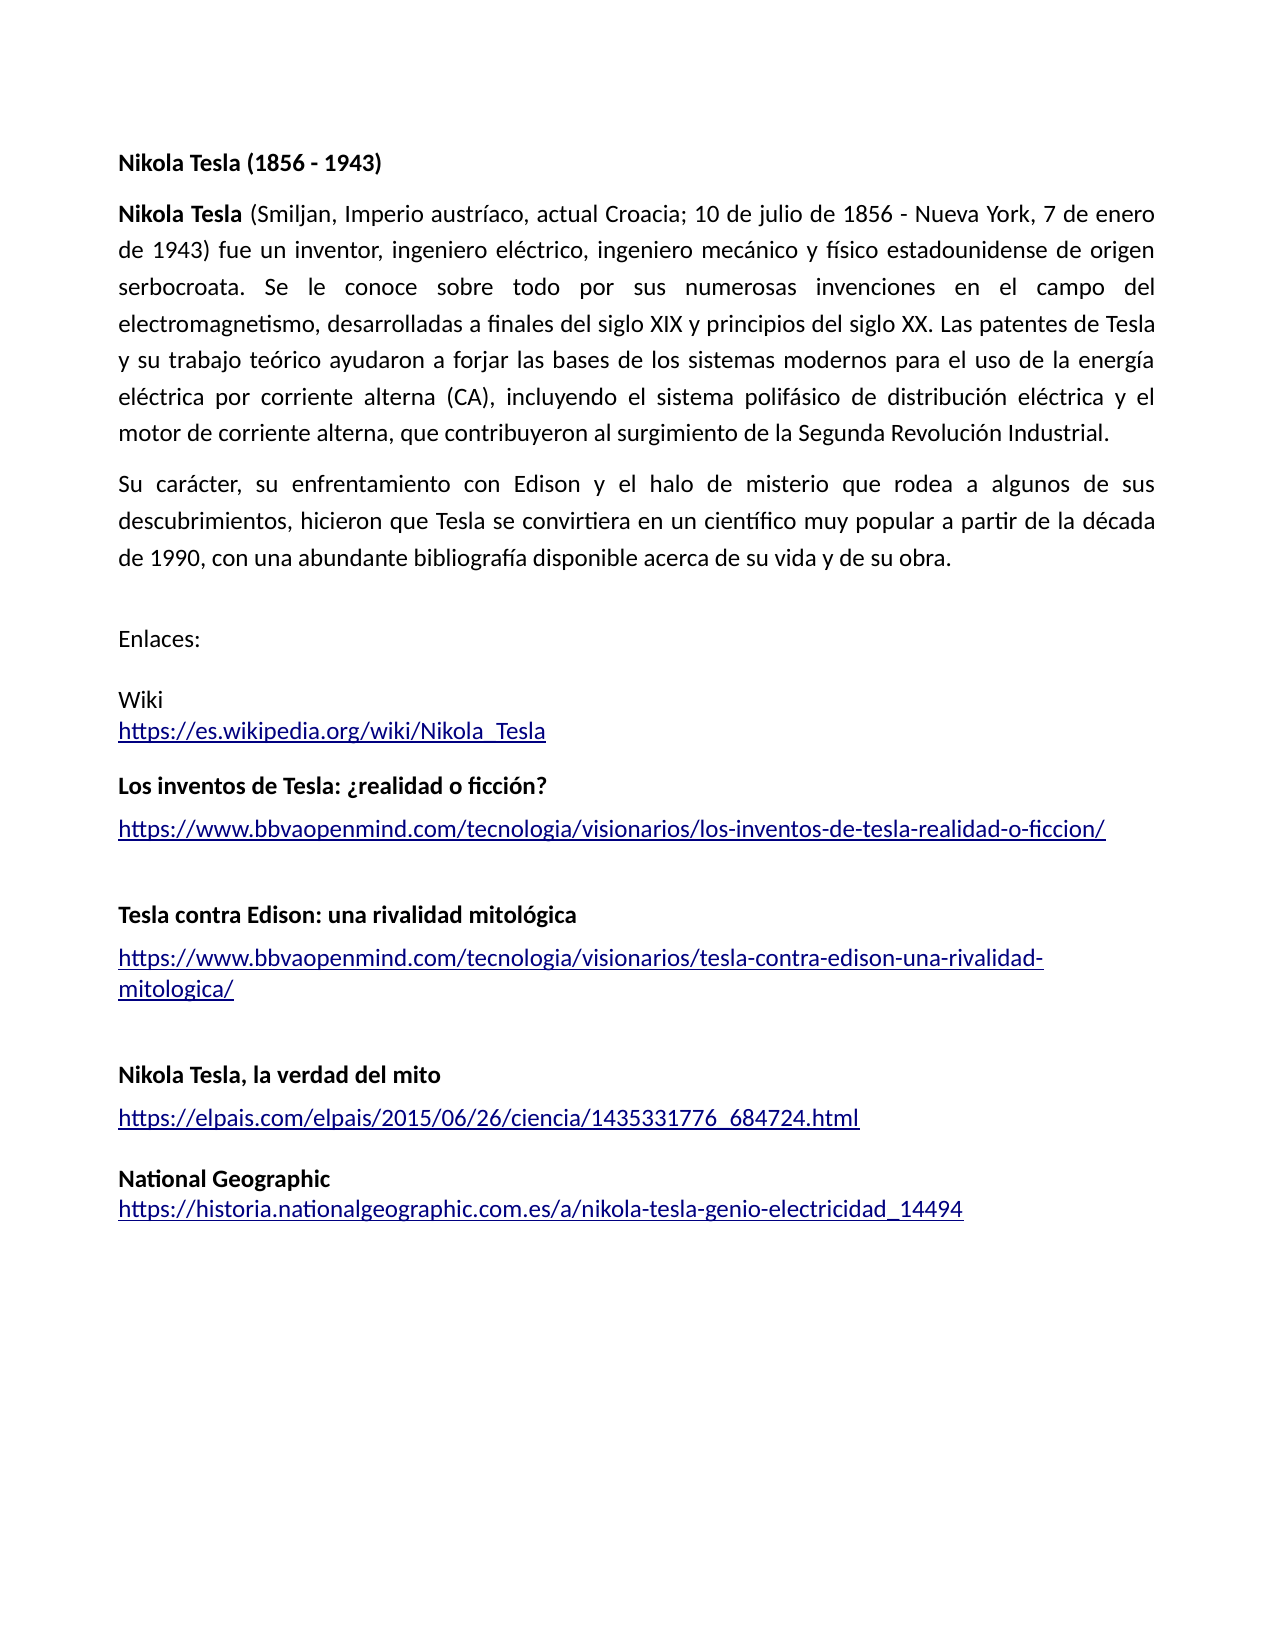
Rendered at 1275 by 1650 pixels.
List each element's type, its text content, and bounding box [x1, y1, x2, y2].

text Enlaces: [118, 623, 1157, 654]
text National Geographic [118, 1163, 1157, 1194]
text Wiki [118, 684, 1157, 715]
text https://www.bbvaopenmind.com/tecnologia/visionarios/tesla-contra-edison-una-rivalidad-mitologica/ [118, 942, 1157, 1003]
text https://es.wikipedia.org/wiki/Nikola_Tesla [118, 715, 1157, 745]
text https://elpais.com/elpais/2015/06/26/ciencia/1435331776_684724.html [118, 1102, 1157, 1133]
subtitle Los inventos de Tesla: ¿realidad o ficción? [118, 770, 1157, 801]
subtitle Nikola Tesla, la verdad del mito [118, 1059, 1157, 1089]
text Su carácter, su enfrentamiento con Edison y el halo de misterio que rodea a algunos de sus descubrimientos, hicieron que Tesla se convirtiera en un científico muy popular a partir de la década de 1990, con una abundante bibliografía disponible acerca de su vida y de su obra. [118, 468, 1157, 572]
subtitle Tesla contra Edison: una rivalidad mitológica [118, 899, 1157, 930]
text https://historia.nationalgeographic.com.es/a/nikola-tesla-genio-electricidad_14494 [118, 1194, 1157, 1224]
text Nikola Tesla (1856 - 1943) [118, 147, 1157, 177]
text Nikola Tesla (Smiljan, Imperio austríaco, actual Croacia; 10 de julio de 1856 - Nueva York, 7 de enero de 1943) fue un inventor, ingeniero eléctrico, ingeniero mecánico y físico estadounidense de origen serbocroata. Se le conoce sobre todo por sus numerosas invenciones en el campo del electromagnetismo, desarrolladas a finales del siglo XIX y principios del siglo XX. Las patentes de Tesla y su trabajo teórico ayudaron a forjar las bases de los sistemas modernos para el uso de la energía eléctrica por corriente alterna (CA), incluyendo el sistema polifásico de distribución eléctrica y el motor de corriente alterna, que contribuyeron al surgimiento de la Segunda Revolución Industrial. [118, 198, 1157, 448]
text https://www.bbvaopenmind.com/tecnologia/visionarios/los-inventos-de-tesla-realidad-o-ficcion/ [118, 813, 1157, 844]
